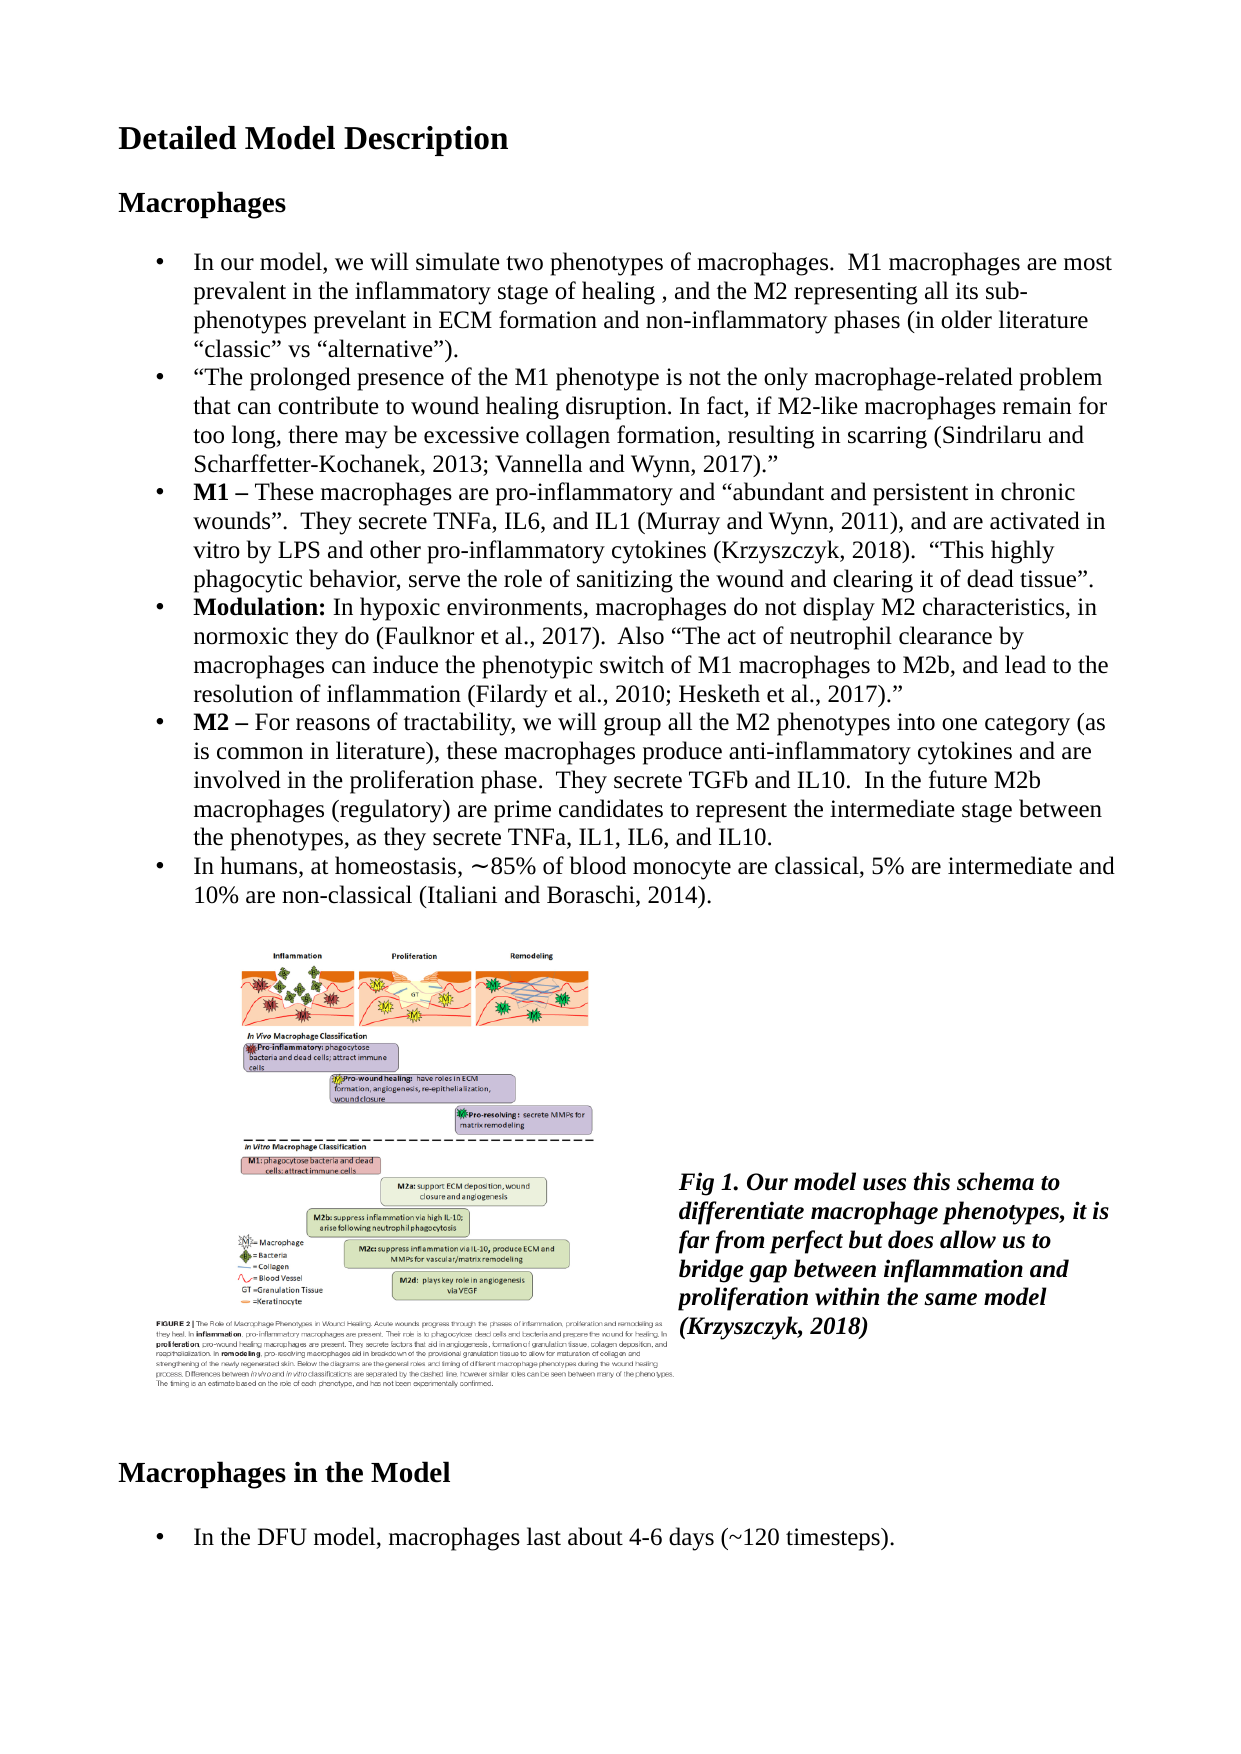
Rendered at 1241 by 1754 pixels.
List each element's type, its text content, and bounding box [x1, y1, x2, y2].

list M1 – These macrophages are pro-inflammatory and “abundant and persistent in chronic wounds”. They secrete TNFa, IL6, and IL1 (Murray and Wynn, 2011), and are activated in vitro by LPS and other pro-inflammatory cytokines (Krzyszczyk, 2018). “This highly phagocytic behavior, serve the role of sanitizing the wound and clearing it of dead tissue”. [156, 477, 1122, 592]
list M2 – For reasons of tractability, we will group all the M2 phenotypes into one category (as is common in literature), these macrophages produce anti-inflammatory cytokines and are involved in the proliferation phase. They secrete TGFb and IL10. In the future M2b macrophages (regulatory) are prime candidates to represent the intermediate stage between the phenotypes, as they secrete TNFa, IL1, IL6, and IL10. [156, 707, 1122, 851]
text [118, 1167, 152, 1340]
text Fig 1. Our model uses this schema to differentiate macrophage phenotypes, it is far from perfect but does allow us to bridge gap between inflammation and proliferation within the same model (Krzyszczyk, 2018) [679, 1167, 1122, 1340]
text Macrophages [118, 185, 1122, 219]
text Macrophages in the Model [118, 1455, 1122, 1488]
text Detailed Model Description [118, 118, 1122, 156]
list In the DFU model, macrophages last about 4-6 days (~120 timesteps). [156, 1522, 1122, 1551]
list In our model, we will simulate two phenotypes of macrophages. M1 macrophages are most prevalent in the inflammatory stage of healing , and the M2 representing all its sub-phenotypes prevelant in ECM formation and non-inflammatory phases (in older literature “classic” vs “alternative”). [156, 247, 1122, 362]
list Modulation: In hypoxic environments, macrophages do not display M2 characteristics, in normoxic they do (Faulknor et al., 2017). Also “The act of neutrophil clearance by macrophages can induce the phenotypic switch of M1 macrophages to M2b, and lead to the resolution of inflammation (Filardy et al., 2010; Hesketh et al., 2017).” [156, 592, 1122, 707]
list “The prolonged presence of the M1 phenotype is not the only macrophage-related problem that can contribute to wound healing disruption. In fact, if M2-like macrophages remain for too long, there may be excessive collagen formation, resulting in scarring (Sindrilaru and Scharffetter-Kochanek, 2013; Vannella and Wynn, 2017).” [156, 362, 1122, 477]
list In humans, at homeostasis, ∼85% of blood monocyte are classical, 5% are intermediate and 10% are non-classical (Italiani and Boraschi, 2014). [156, 851, 1122, 909]
picture [152, 946, 679, 1391]
